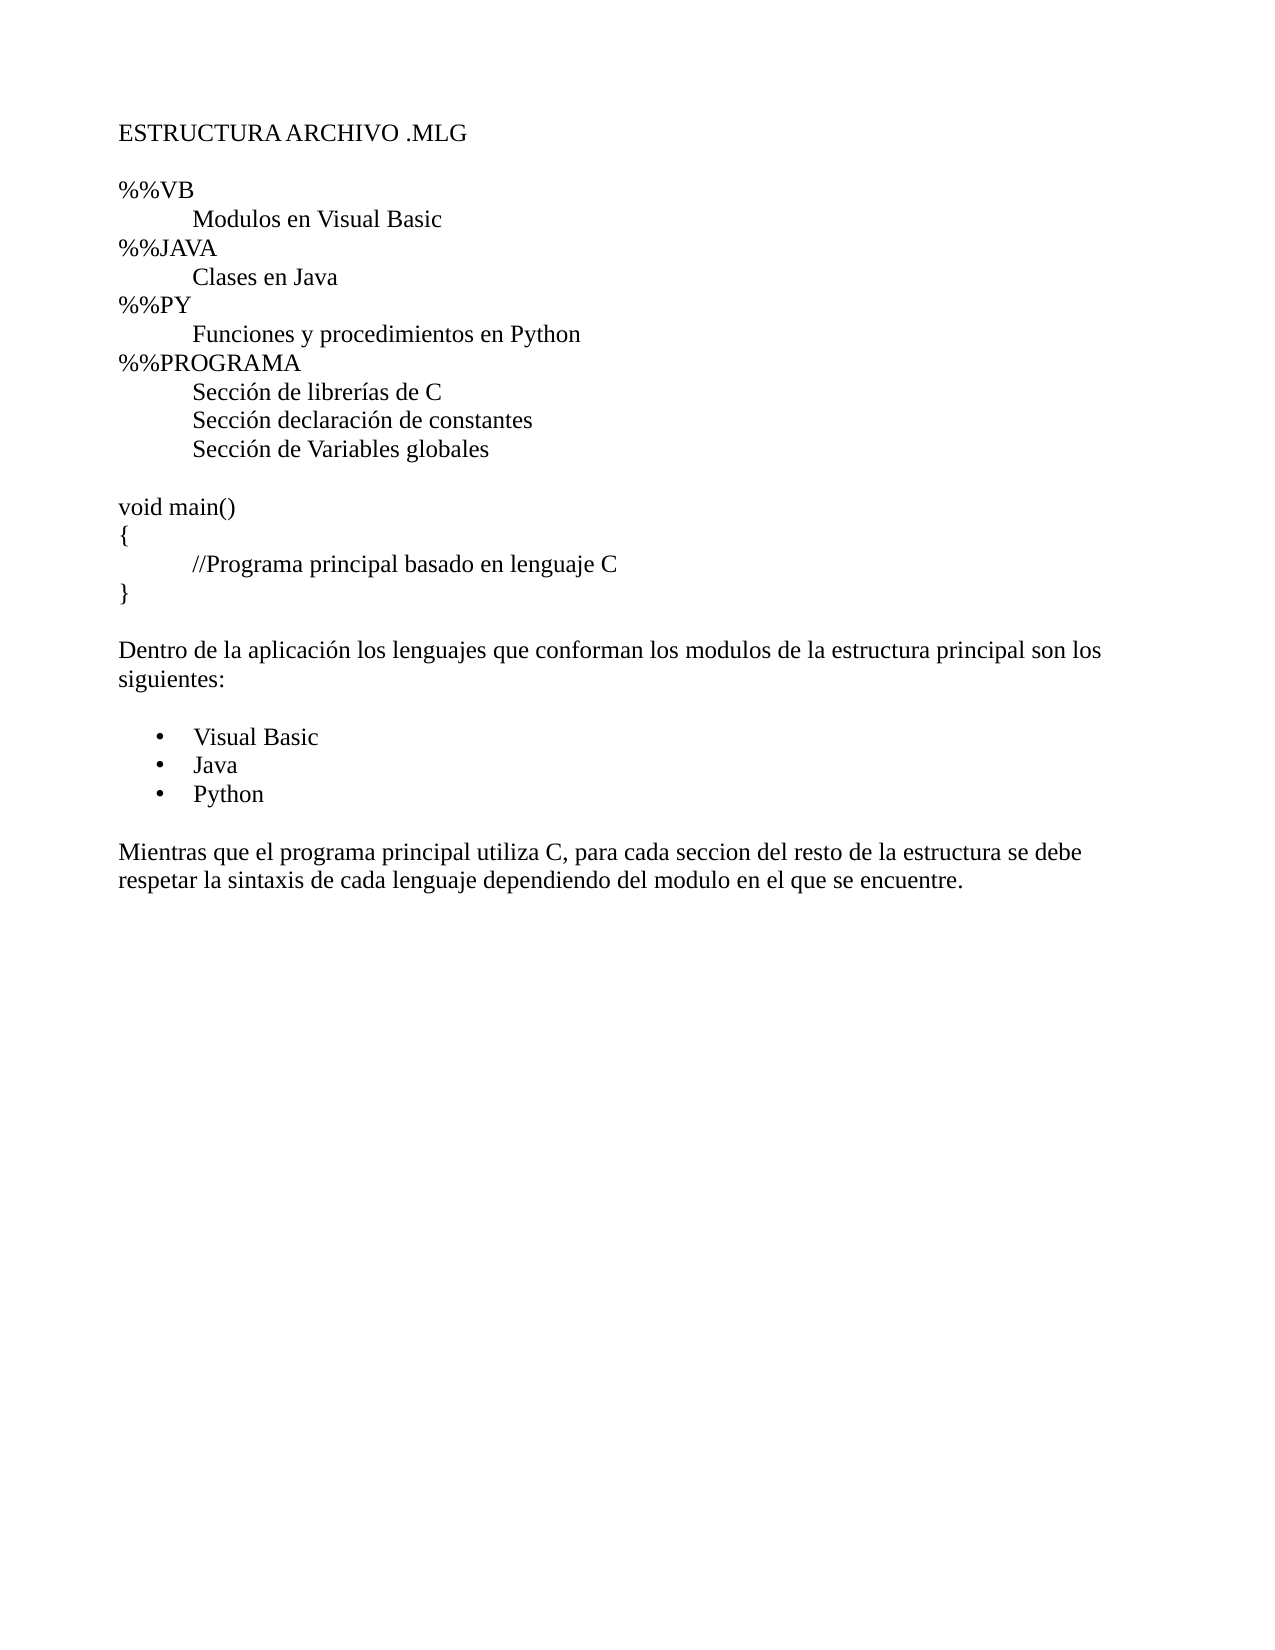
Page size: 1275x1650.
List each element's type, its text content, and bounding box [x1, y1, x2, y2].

text } [118, 578, 1157, 607]
text %%PROGRAMA [118, 348, 1157, 377]
text Funciones y procedimientos en Python [118, 319, 1157, 348]
text Sección declaración de constantes [118, 406, 1157, 434]
text //Programa principal basado en lenguaje C [118, 549, 1157, 578]
text %%VB [118, 176, 1157, 204]
text Sección de Variables globales [118, 434, 1157, 463]
text ESTRUCTURA ARCHIVO .MLG [118, 118, 1157, 147]
text { [118, 521, 1157, 549]
text Dentro de la aplicación los lenguajes que conforman los modulos de la estructura principal son los siguientes: [118, 636, 1157, 693]
text void main() [118, 492, 1157, 521]
list Python [156, 779, 1157, 808]
list Java [156, 751, 1157, 779]
text %%PY [118, 291, 1157, 319]
list Visual Basic [156, 722, 1157, 751]
text Sección de librerías de C [118, 377, 1157, 406]
text Clases en Java [118, 262, 1157, 291]
text Mientras que el programa principal utiliza C, para cada seccion del resto de la estructura se debe respetar la sintaxis de cada lenguaje dependiendo del modulo en el que se encuentre. [118, 837, 1157, 894]
text Modulos en Visual Basic [118, 204, 1157, 233]
text %%JAVA [118, 233, 1157, 262]
